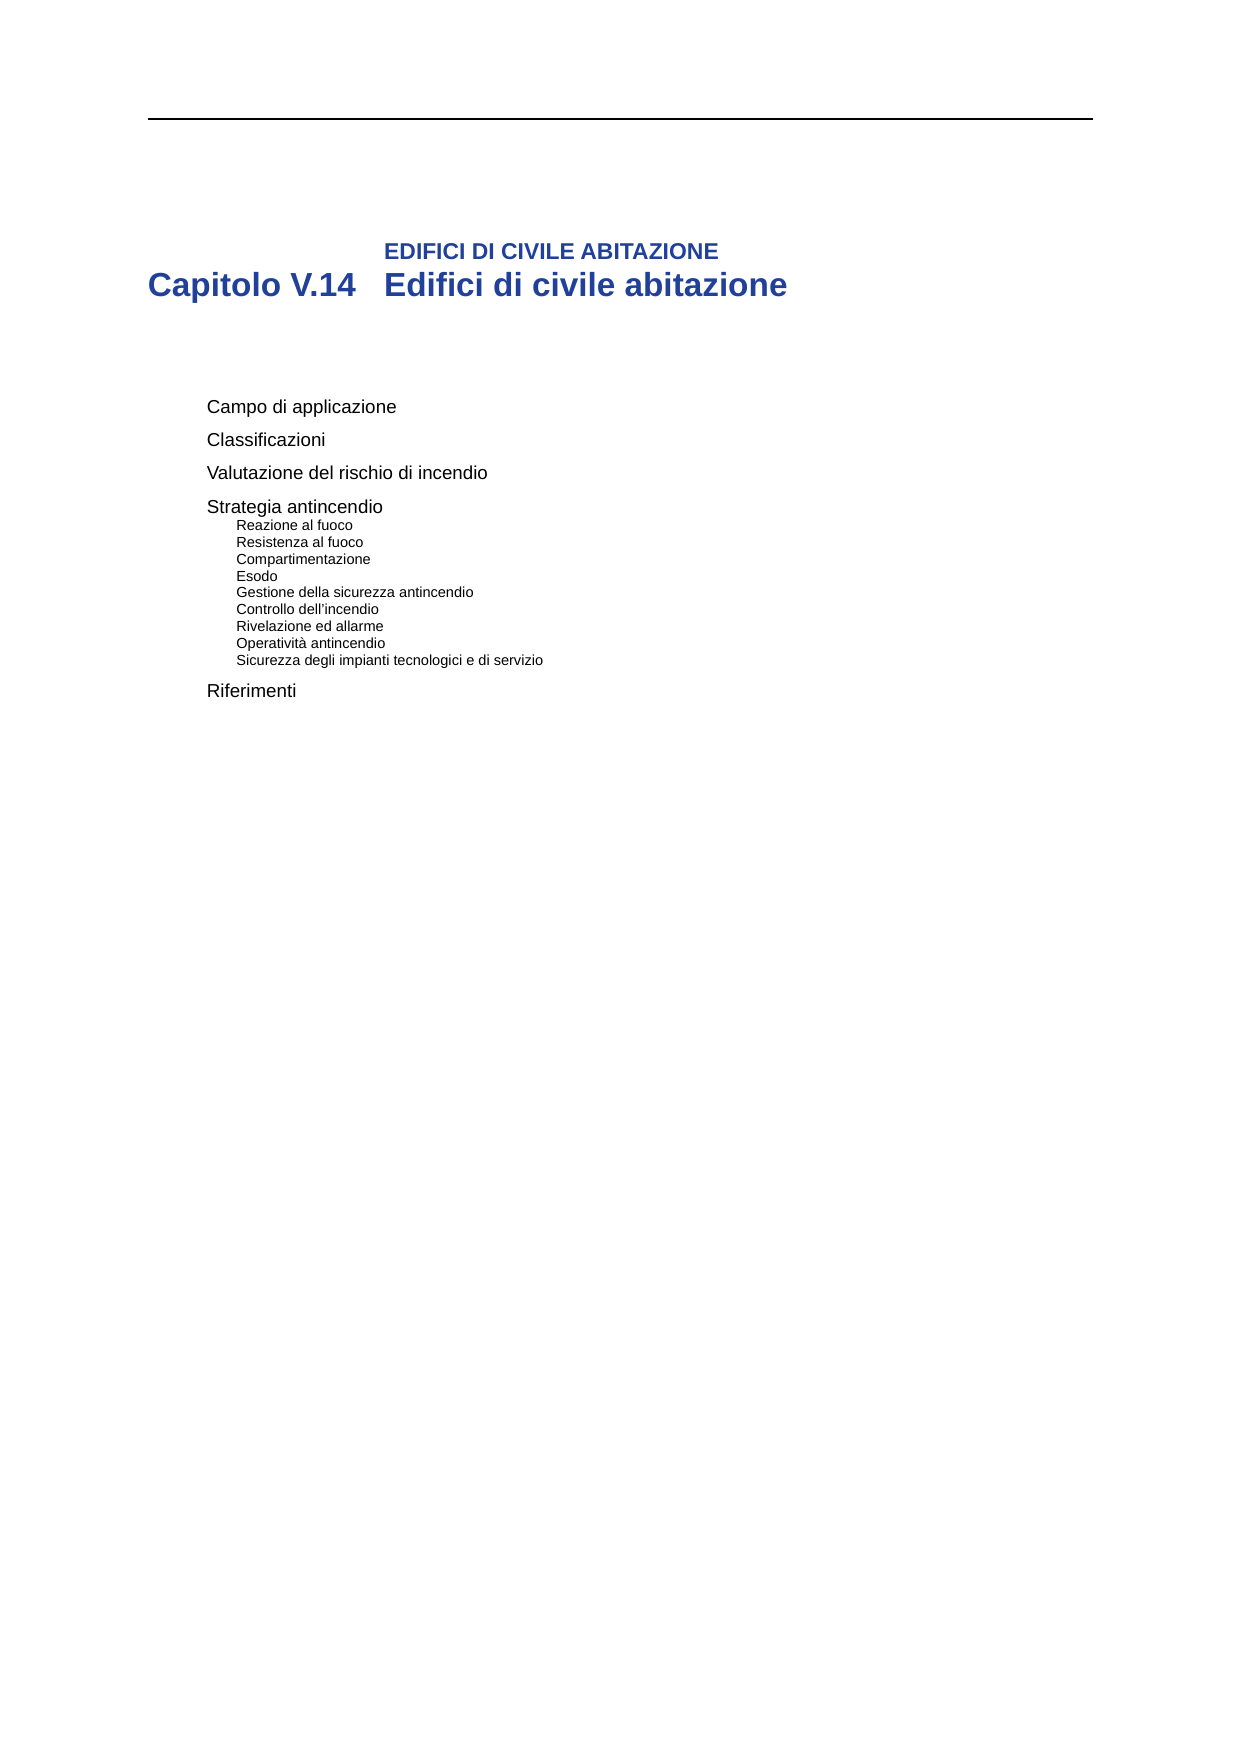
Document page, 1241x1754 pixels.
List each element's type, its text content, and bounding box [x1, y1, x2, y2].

text Riferimenti [207, 680, 1033, 701]
text Compartimentazione [236, 551, 1033, 567]
text Controllo dell’incendio [236, 601, 1033, 618]
text Campo di applicazione [207, 396, 1033, 417]
subtitle Edifici di civile abitazione [148, 265, 1093, 303]
text Strategia antincendio [207, 496, 1033, 517]
text Rivelazione ed allarme [236, 618, 1033, 634]
text Valutazione del rischio di incendio [207, 462, 1033, 484]
text Sicurezza degli impianti tecnologici e di servizio [236, 651, 1033, 668]
text Esodo [236, 567, 1033, 584]
text Resistenza al fuoco [236, 534, 1033, 551]
text Classificazioni [207, 429, 1033, 450]
text Reazione al fuoco [236, 517, 1033, 534]
text Operatività antincendio [236, 634, 1033, 651]
text Gestione della sicurezza antincendio [236, 584, 1033, 601]
